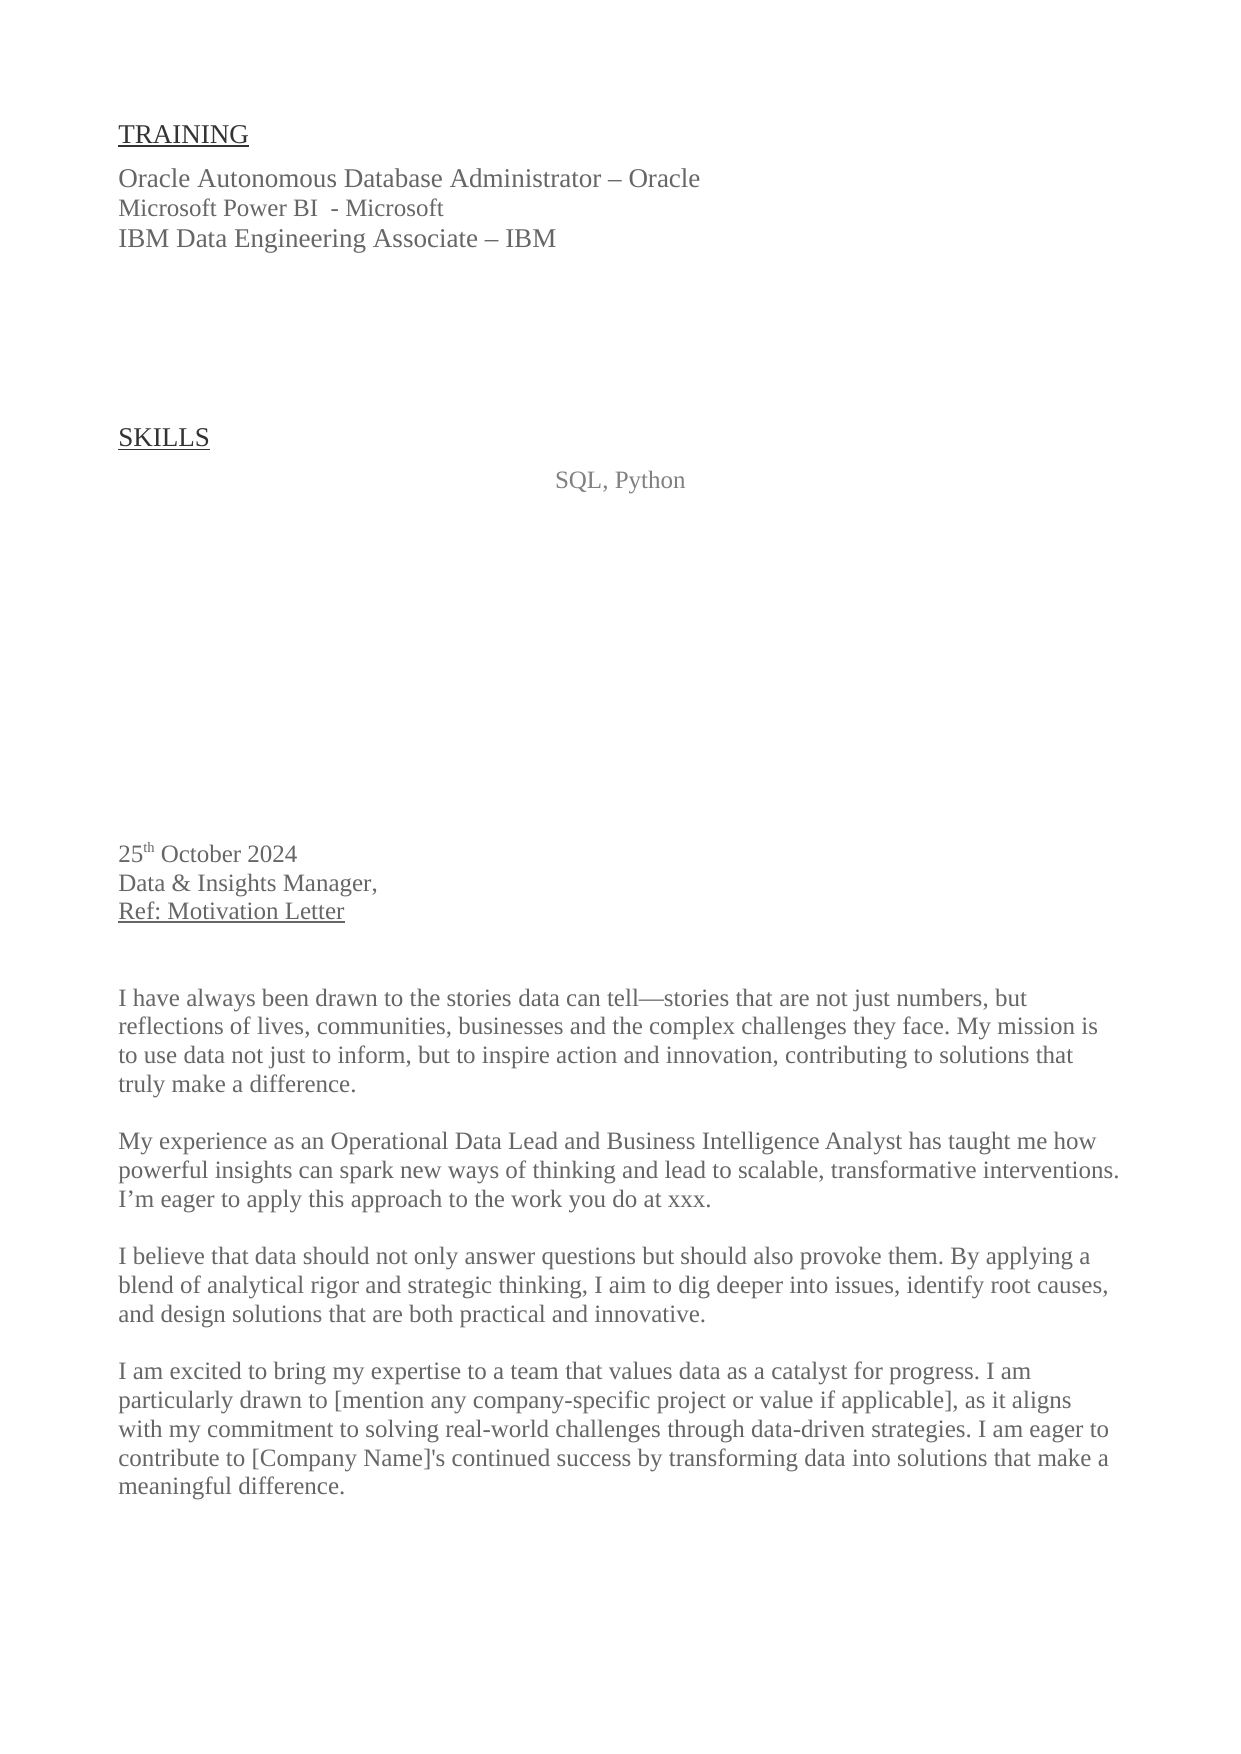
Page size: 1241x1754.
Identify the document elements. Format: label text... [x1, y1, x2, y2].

text I have always been drawn to the stories data can tell—stories that are not just numbers, but reflections of lives, communities, businesses and the complex challenges they face. My mission is to use data not just to inform, but to inspire action and innovation, contributing to solutions that truly make a difference. [118, 983, 1122, 1098]
text SQL, Python [118, 465, 1122, 494]
text My experience as an Operational Data Lead and Business Intelligence Analyst has taught me how powerful insights can spark new ways of thinking and lead to scalable, transformative interventions. I’m eager to apply this approach to the work you do at xxx. [118, 1126, 1122, 1213]
text I believe that data should not only answer questions but should also provoke them. By applying a blend of analytical rigor and strategic thinking, I aim to dig deeper into issues, identify root causes, and design solutions that are both practical and innovative. [118, 1241, 1122, 1328]
text Oracle Autonomous Database Administrator – Oracle [118, 162, 1122, 193]
subtitle SKILLS [118, 422, 1122, 453]
text I am excited to bring my expertise to a team that values data as a catalyst for progress. I am particularly drawn to [mention any company-specific project or value if applicable], as it aligns with my commitment to solving real-world challenges through data-driven strategies. I am eager to contribute to [Company Name]'s continued success by transforming data into solutions that make a meaningful difference. [118, 1356, 1122, 1500]
subtitle TRAINING [118, 118, 1122, 149]
text Data & Insights Manager, [118, 868, 1122, 896]
text 25th October 2024 [118, 839, 1122, 868]
text IBM Data Engineering Associate – IBM [118, 222, 1122, 253]
text Ref: Motivation Letter [118, 896, 1122, 925]
text Microsoft Power BI - Microsoft [118, 193, 1122, 222]
